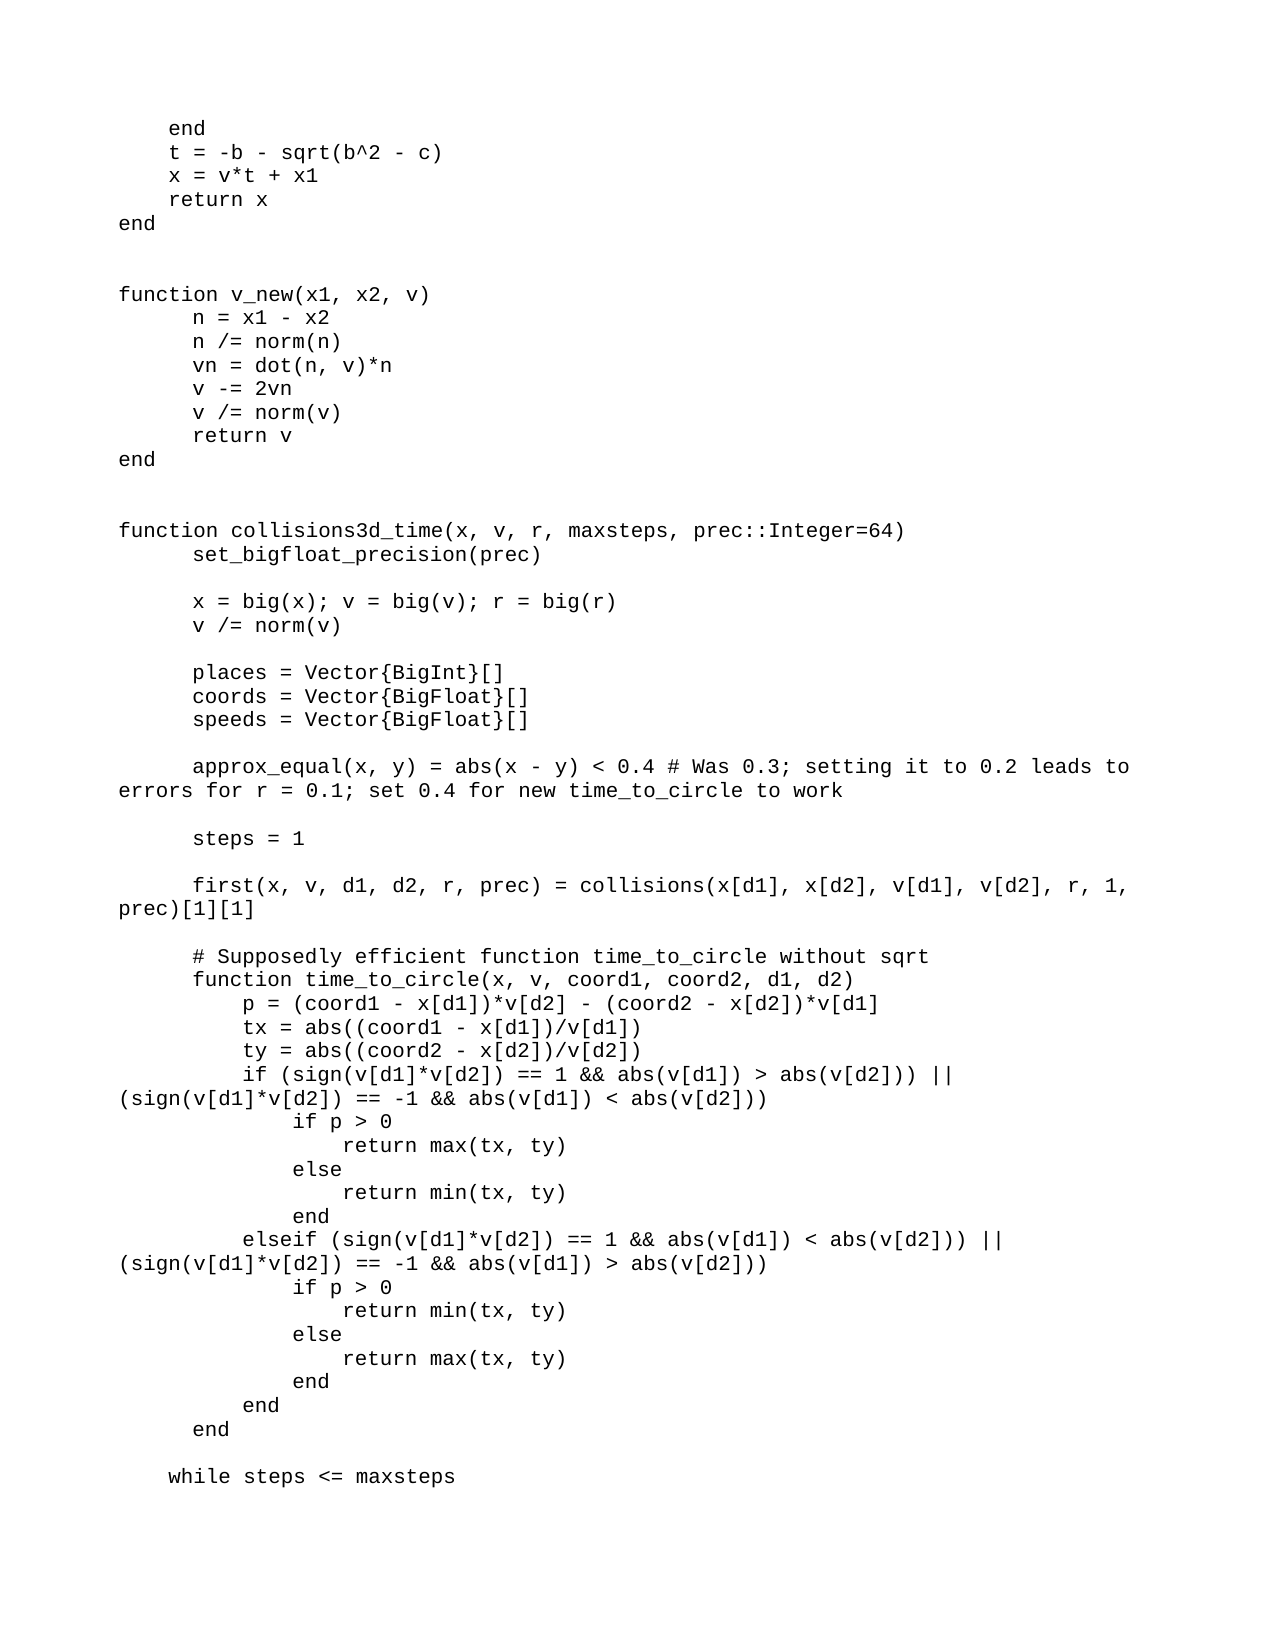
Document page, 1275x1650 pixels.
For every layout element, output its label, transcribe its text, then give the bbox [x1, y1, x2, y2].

text # Supposedly efficient function time_to_circle without sqrt [118, 946, 1157, 969]
text steps = 1 [118, 827, 1157, 851]
text p = (coord1 - x[d1])*v[d2] - (coord2 - x[d2])*v[d1] [118, 993, 1157, 1017]
text speeds = Vector{BigFloat}[] [118, 709, 1157, 733]
text places = Vector{BigInt}[] [118, 662, 1157, 686]
text end [118, 213, 1157, 236]
text if p > 0 [118, 1277, 1157, 1300]
text return min(tx, ty) [118, 1182, 1157, 1206]
text approx_equal(x, y) = abs(x - y) < 0.4 # Was 0.3; setting it to 0.2 leads to errors for r = 0.1; set 0.4 for new time_to_circle to work [118, 757, 1157, 804]
text end [118, 1395, 1157, 1419]
text return min(tx, ty) [118, 1300, 1157, 1324]
text return x [118, 189, 1157, 213]
text v /= norm(v) [118, 402, 1157, 426]
text elseif (sign(v[d1]*v[d2]) == 1 && abs(v[d1]) < abs(v[d2])) || (sign(v[d1]*v[d2]) == -1 && abs(v[d1]) > abs(v[d2])) [118, 1229, 1157, 1277]
text return max(tx, ty) [118, 1348, 1157, 1371]
text end [118, 118, 1157, 142]
text function v_new(x1, x2, v) [118, 284, 1157, 307]
text n = x1 - x2 [118, 307, 1157, 331]
text function time_to_circle(x, v, coord1, coord2, d1, d2) [118, 969, 1157, 993]
text function collisions3d_time(x, v, r, maxsteps, prec::Integer=64) [118, 520, 1157, 544]
text return v [118, 426, 1157, 449]
text else [118, 1158, 1157, 1182]
text ty = abs((coord2 - x[d2])/v[d2]) [118, 1040, 1157, 1064]
text while steps <= maxsteps [118, 1466, 1157, 1489]
text vn = dot(n, v)*n [118, 354, 1157, 378]
text first(x, v, d1, d2, r, prec) = collisions(x[d1], x[d2], v[d1], v[d2], r, 1, prec)[1][1] [118, 875, 1157, 922]
text t = -b - sqrt(b^2 - c) [118, 142, 1157, 165]
text x = v*t + x1 [118, 165, 1157, 189]
text end [118, 1206, 1157, 1229]
text set_bigfloat_precision(prec) [118, 544, 1157, 567]
text n /= norm(n) [118, 331, 1157, 354]
text coords = Vector{BigFloat}[] [118, 686, 1157, 709]
text v /= norm(v) [118, 615, 1157, 638]
text if (sign(v[d1]*v[d2]) == 1 && abs(v[d1]) > abs(v[d2])) || (sign(v[d1]*v[d2]) == -1 && abs(v[d1]) < abs(v[d2])) [118, 1064, 1157, 1111]
text v -= 2vn [118, 378, 1157, 402]
text if p > 0 [118, 1111, 1157, 1135]
text return max(tx, ty) [118, 1135, 1157, 1158]
text tx = abs((coord1 - x[d1])/v[d1]) [118, 1017, 1157, 1040]
text end [118, 1419, 1157, 1442]
text end [118, 449, 1157, 473]
text x = big(x); v = big(v); r = big(r) [118, 591, 1157, 615]
text else [118, 1324, 1157, 1348]
text end [118, 1371, 1157, 1395]
